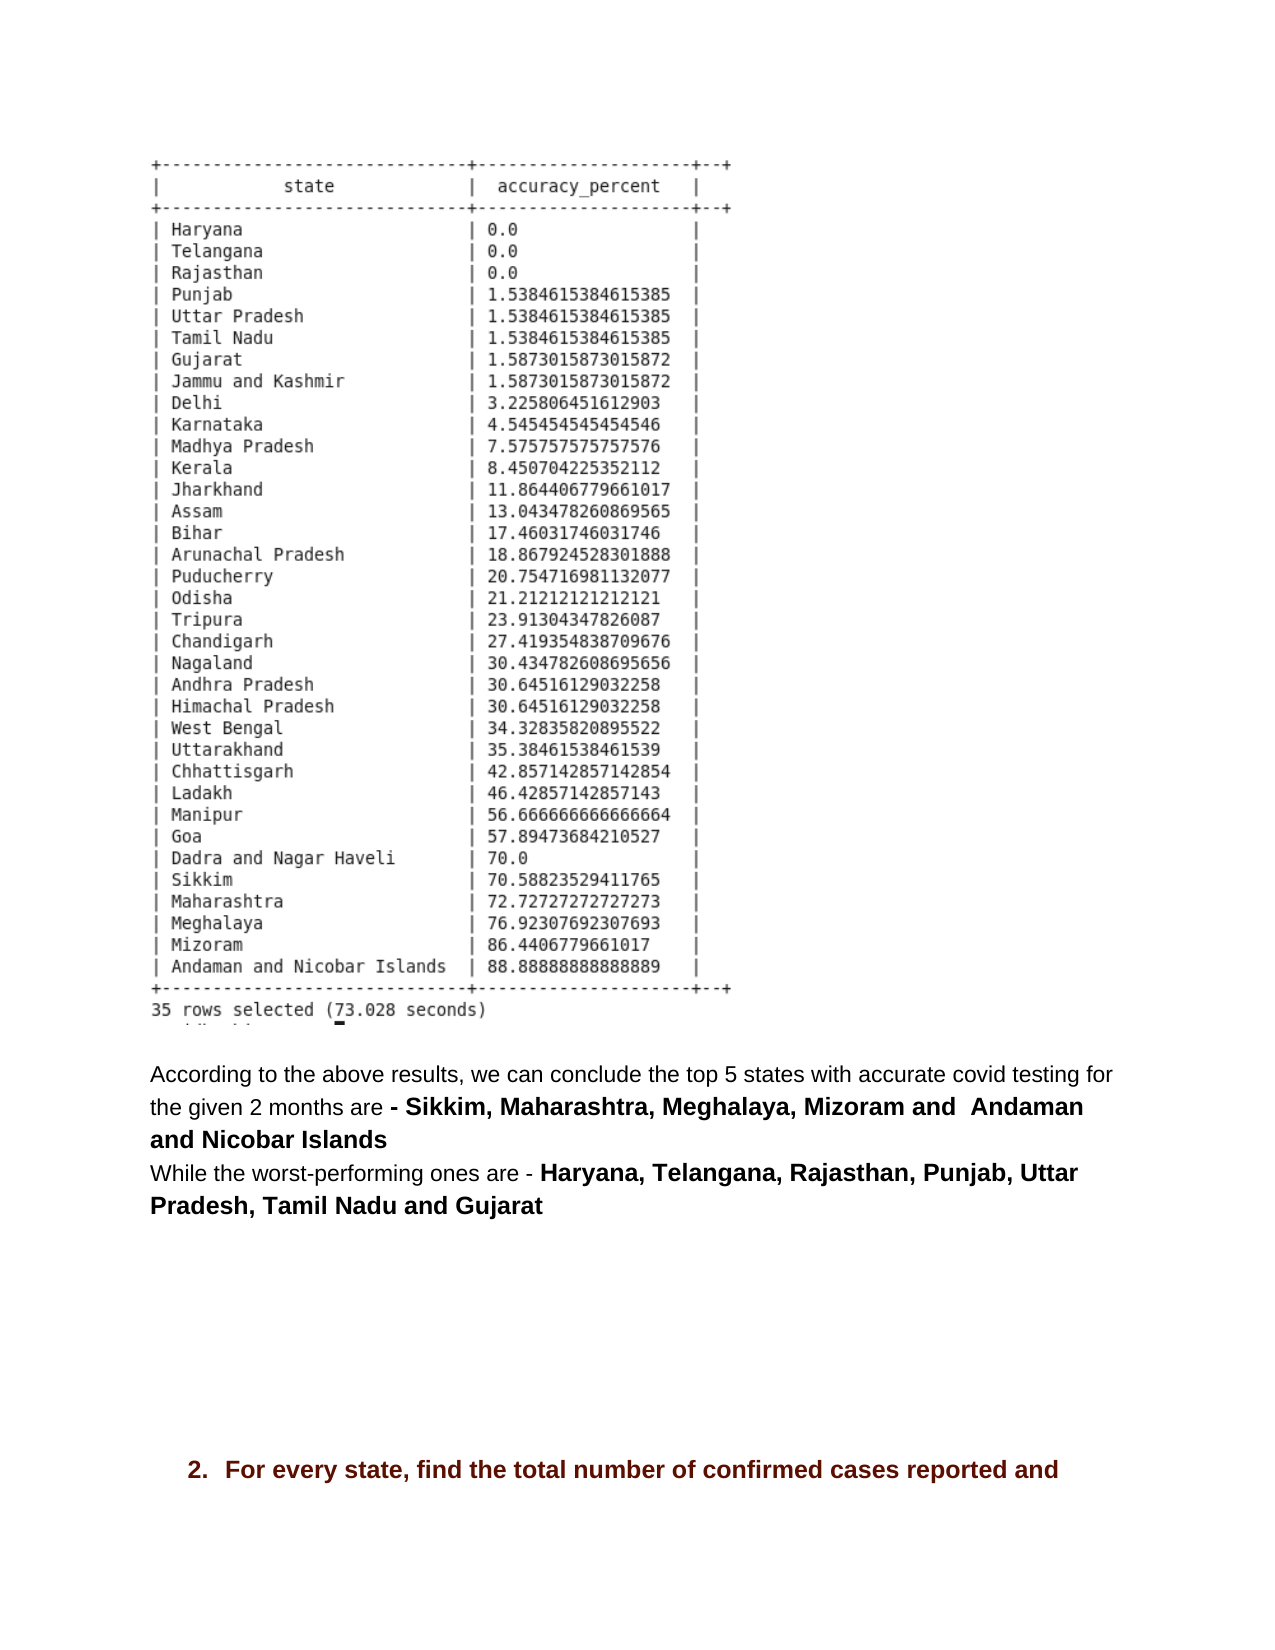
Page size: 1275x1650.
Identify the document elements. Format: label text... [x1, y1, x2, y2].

text According to the above results, we can conclude the top 5 states with accurate covid testing for the given 2 months are - Sikkim, Maharashtra, Meghalaya, Mizoram and Andaman and Nicobar Islands [150, 1061, 1125, 1153]
text While the worst-performing ones are - Haryana, Telangana, Rajasthan, Punjab, Uttar Pradesh, Tamil Nadu and Gujarat [150, 1158, 1125, 1219]
list For every state, find the total number of confirmed cases reported and [187, 1455, 1125, 1484]
picture [150, 150, 732, 1025]
